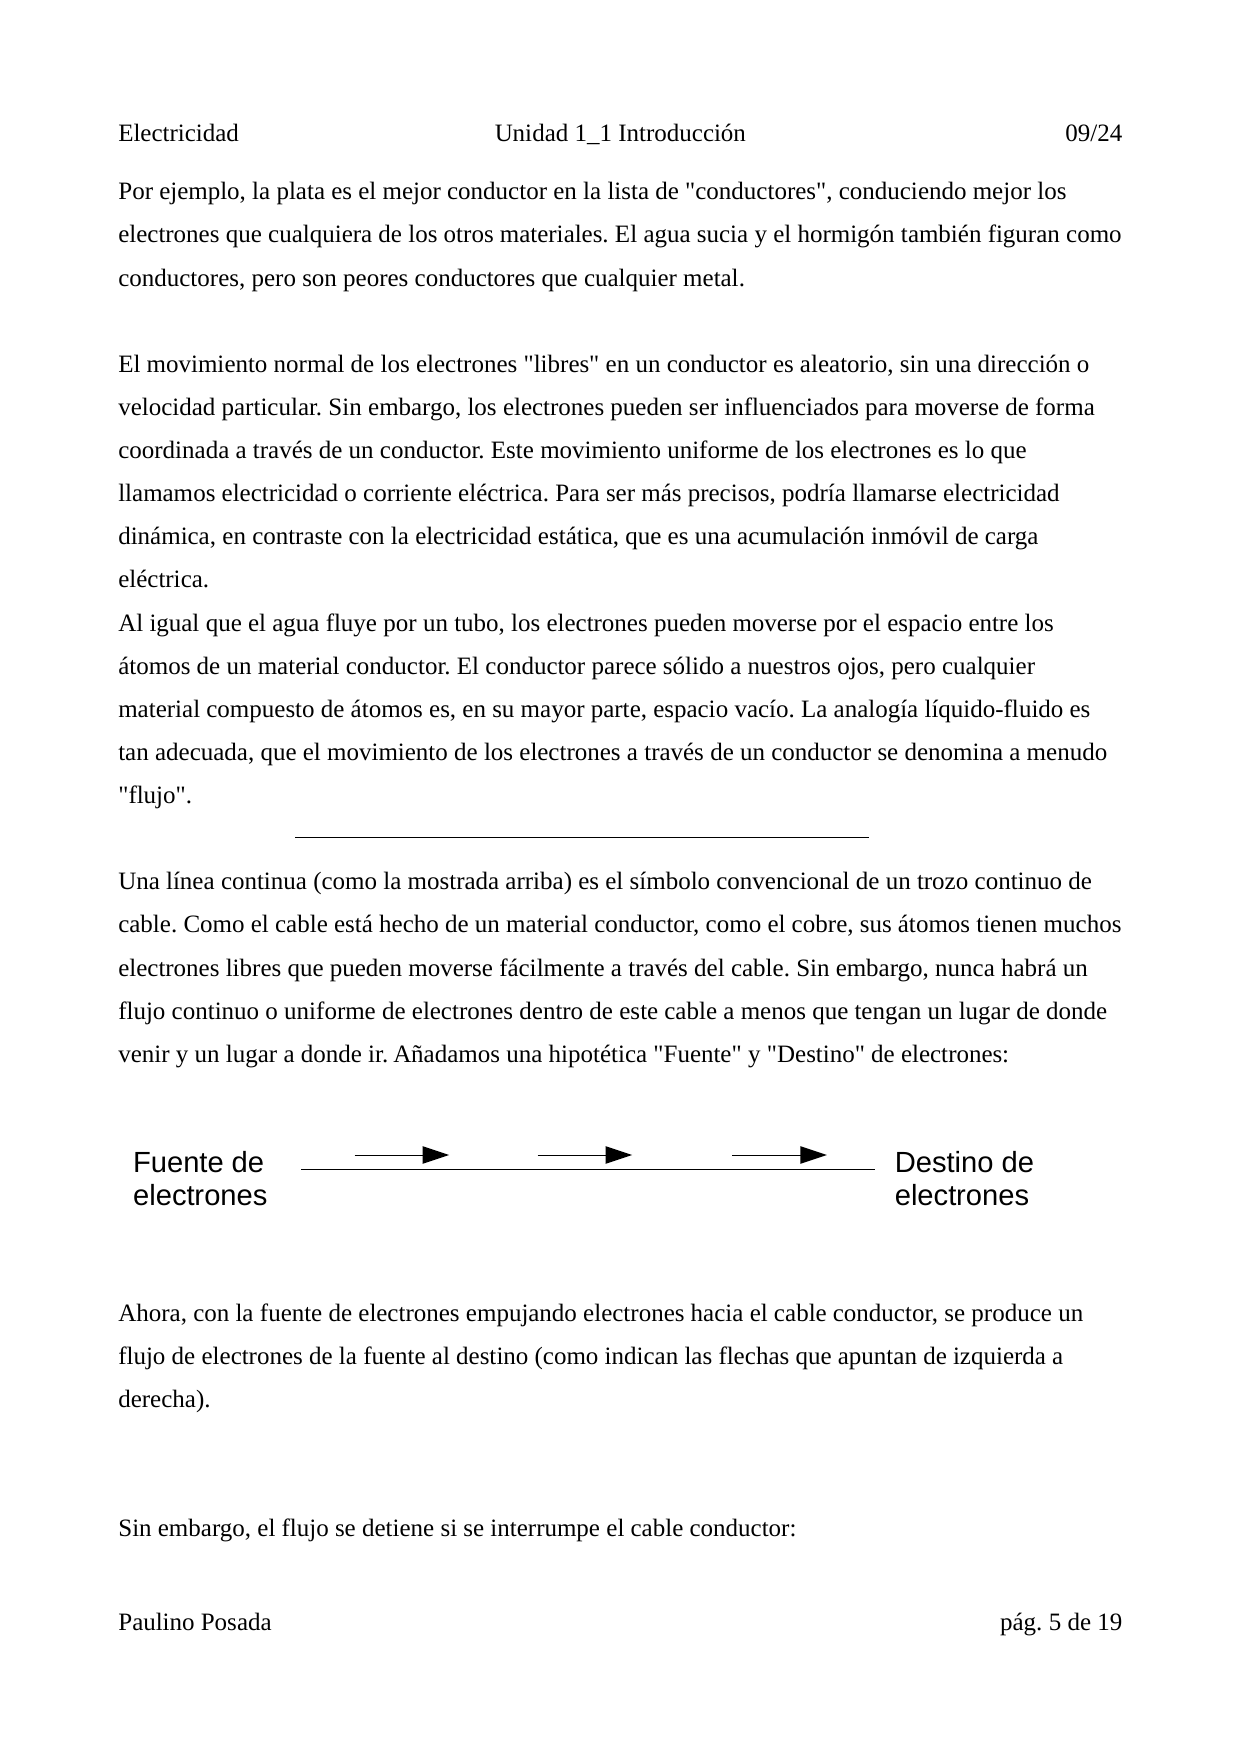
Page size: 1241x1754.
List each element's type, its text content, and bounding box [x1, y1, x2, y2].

text Sin embargo, el flujo se detiene si se interrumpe el cable conductor: [118, 1513, 1122, 1542]
text Por ejemplo, la plata es el mejor conductor en la lista de "conductores", conduciendo mejor los electrones que cualquiera de los otros materiales. El agua sucia y el hormigón también figuran como conductores, pero son peores conductores que cualquier metal. [118, 176, 1122, 291]
text Al igual que el agua fluye por un tubo, los electrones pueden moverse por el espacio entre los átomos de un material conductor. El conductor parece sólido a nuestros ojos, pero cualquier material compuesto de átomos es, en su mayor parte, espacio vacío. La analogía líquido-fluido es tan adecuada, que el movimiento de los electrones a través de un conductor se denomina a menudo "flujo". [118, 608, 1122, 809]
text El movimiento normal de los electrones "libres" en un conductor es aleatorio, sin una dirección o velocidad particular. Sin embargo, los electrones pueden ser influenciados para moverse de forma coordinada a través de un conductor. Este movimiento uniforme de los electrones es lo que llamamos electricidad o corriente eléctrica. Para ser más precisos, podría llamarse electricidad dinámica, en contraste con la electricidad estática, que es una acumulación inmóvil de carga eléctrica. [118, 349, 1122, 593]
text Una línea continua (como la mostrada arriba) es el símbolo convencional de un trozo continuo de cable. Como el cable está hecho de un material conductor, como el cobre, sus átomos tienen muchos electrones libres que pueden moverse fácilmente a través del cable. Sin embargo, nunca habrá un flujo continuo o uniforme de electrones dentro de este cable a menos que tengan un lugar de donde venir y un lugar a donde ir. Añadamos una hipotética "Fuente" y "Destino" de electrones: [118, 866, 1122, 1068]
text Ahora, con la fuente de electrones empujando electrones hacia el cable conductor, se produce un flujo de electrones de la fuente al destino (como indican las flechas que apuntan de izquierda a derecha). [118, 1298, 1122, 1413]
